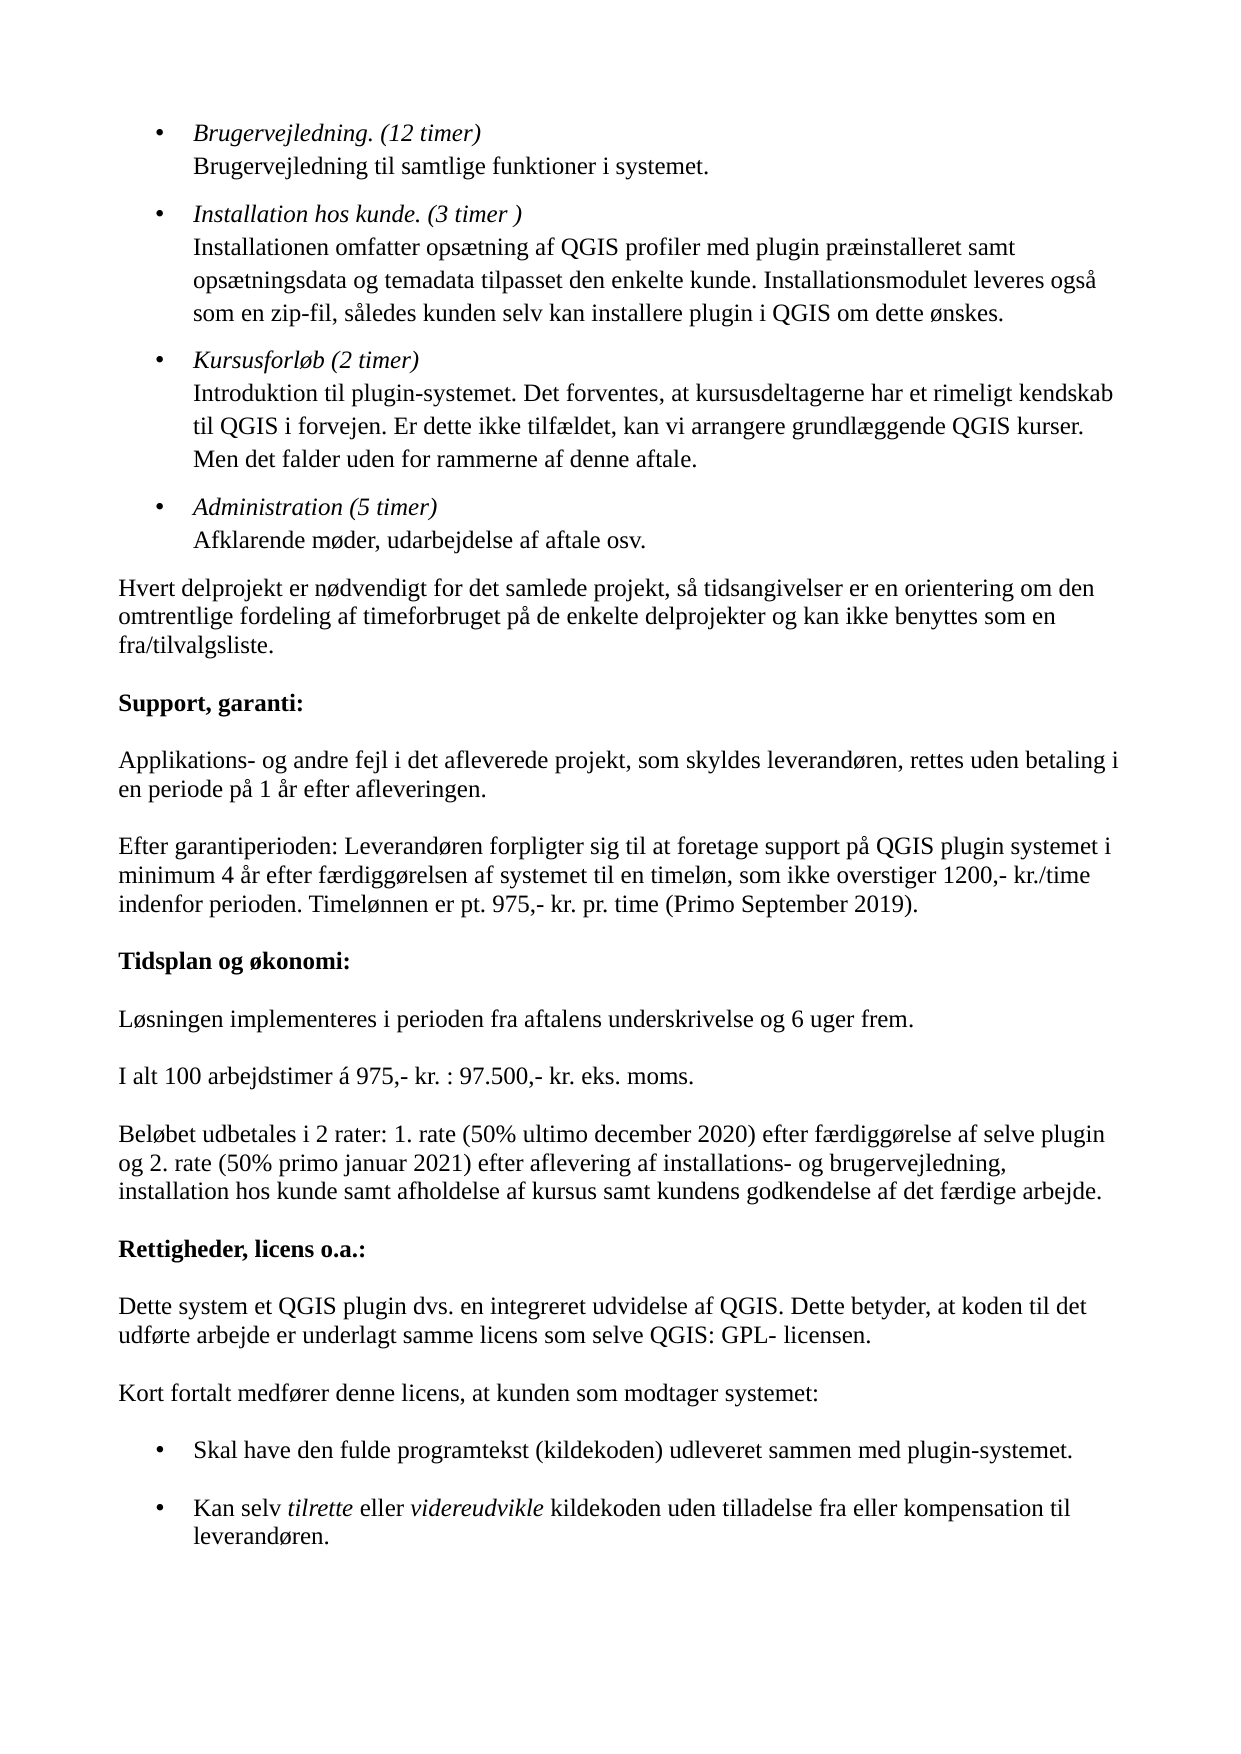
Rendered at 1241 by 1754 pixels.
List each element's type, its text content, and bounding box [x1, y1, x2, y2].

list Kursusforløb (2 timer) Introduktion til plugin-systemet. Det forventes, at kursusdeltagerne har et rimeligt kendskab til QGIS i forvejen. Er dette ikke tilfældet, kan vi arrangere grundlæggende QGIS kurser. Men det falder uden for rammerne af denne aftale. [155, 345, 1122, 473]
list Administration (5 timer) Afklarende møder, udarbejdelse af aftale osv. [155, 492, 1122, 554]
text Hvert delprojekt er nødvendigt for det samlede projekt, så tidsangivelser er en orientering om den omtrentlige fordeling af timeforbruget på de enkelte delprojekter og kan ikke benyttes som en fra/tilvalgsliste. Support, garanti: [118, 573, 1122, 716]
list Kan selv tilrette eller videreudvikle kildekoden uden tilladelse fra eller kompensation til leverandøren. [156, 1493, 1122, 1579]
text I alt 100 arbejdstimer á 975,- kr. : 97.500,- kr. eks. moms. [118, 1061, 1122, 1090]
text Løsningen implementeres i perioden fra aftalens underskrivelse og 6 uger frem. [118, 1004, 1122, 1033]
list Installation hos kunde. (3 timer ) Installationen omfatter opsætning af QGIS profiler med plugin præinstalleret samt opsætningsdata og temadata tilpasset den enkelte kunde. Installationsmodulet leveres også som en zip-fil, således kunden selv kan installere plugin i QGIS om dette ønskes. [155, 199, 1122, 327]
text Efter garantiperioden: Leverandøren forpligter sig til at foretage support på QGIS plugin systemet i minimum 4 år efter færdiggørelsen af systemet til en timeløn, som ikke overstiger 1200,- kr./time indenfor perioden. Timelønnen er pt. 975,- kr. pr. time (Primo September 2019). [118, 803, 1122, 918]
text Applikations- og andre fejl i det afleverede projekt, som skyldes leverandøren, rettes uden betaling i en periode på 1 år efter afleveringen. [118, 745, 1122, 803]
text Tidsplan og økonomi: [118, 946, 1122, 975]
text Dette system et QGIS plugin dvs. en integreret udvidelse af QGIS. Dette betyder, at koden til det udførte arbejde er underlagt samme licens som selve QGIS: GPL- licensen. [118, 1291, 1122, 1378]
text Beløbet udbetales i 2 rater: 1. rate (50% ultimo december 2020) efter færdiggørelse af selve plugin og 2. rate (50% primo januar 2021) efter aflevering af installations- og brugervejledning, installation hos kunde samt afholdelse af kursus samt kundens godkendelse af det færdige arbejde. [118, 1119, 1122, 1205]
list Skal have den fulde programtekst (kildekoden) udleveret sammen med plugin-systemet. [156, 1435, 1122, 1493]
text Kort fortalt medfører denne licens, at kunden som modtager systemet: [118, 1378, 1122, 1406]
text Rettigheder, licens o.a.: [118, 1234, 1122, 1263]
list Brugervejledning. (12 timer) Brugervejledning til samtlige funktioner i systemet. [155, 118, 1122, 180]
